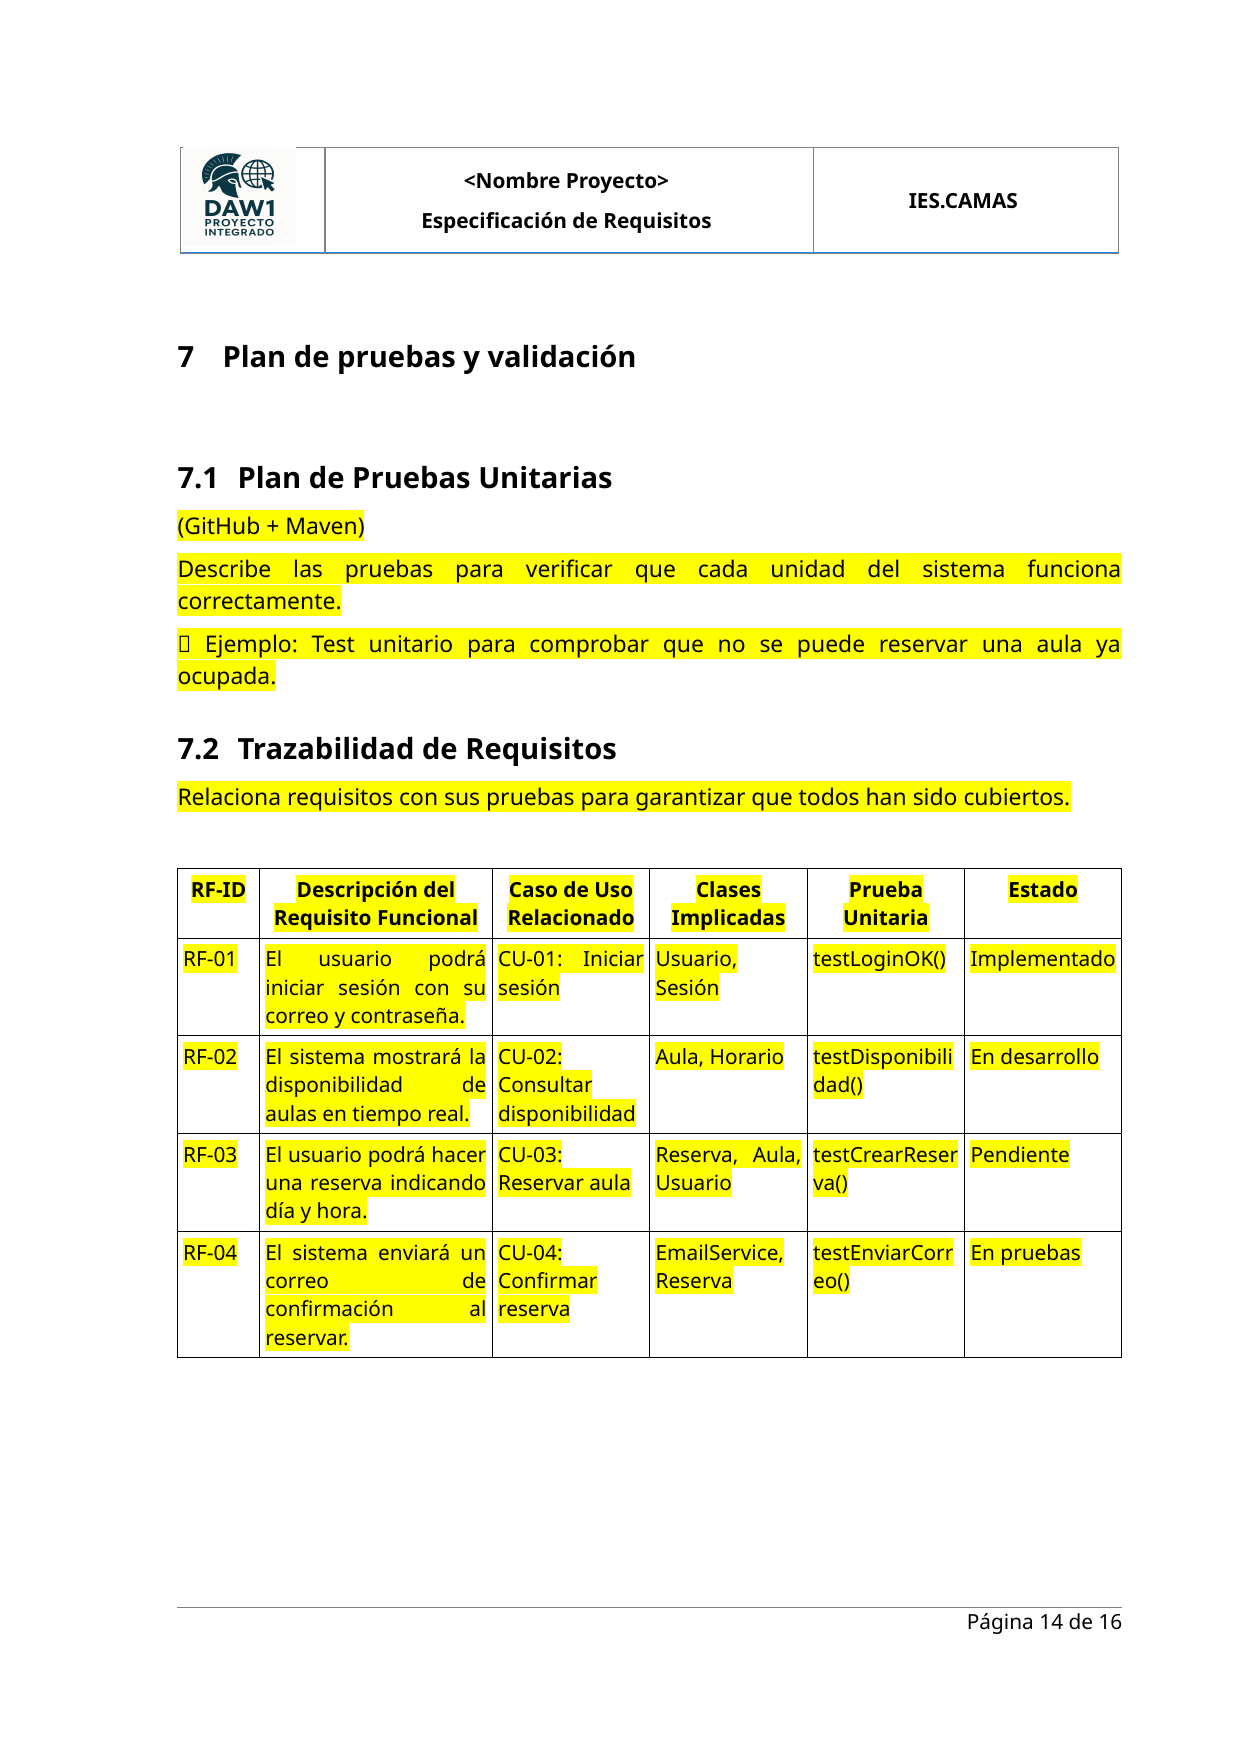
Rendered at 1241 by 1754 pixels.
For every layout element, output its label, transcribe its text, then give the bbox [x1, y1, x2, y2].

table_header Clases Implicadas [650, 869, 807, 937]
picture [183, 147, 296, 246]
table_cell testEnviarCorreo() [808, 1232, 964, 1357]
table_header Descripción del Requisito Funcional [260, 869, 492, 937]
table_cell Reserva, Aula, Usuario [650, 1134, 807, 1231]
table_cell testLoginOK() [808, 939, 964, 1035]
table_cell En pruebas [965, 1232, 1121, 1357]
table_cell Usuario, Sesión [650, 939, 807, 1035]
table_cell CU-02: Consultar disponibilidad [493, 1036, 649, 1133]
table_cell RF-03 [178, 1134, 259, 1231]
table_cell El sistema mostrará la disponibilidad de aulas en tiempo real. [260, 1036, 492, 1133]
table_header RF-ID [178, 869, 259, 937]
table_cell El usuario podrá iniciar sesión con su correo y contraseña. [260, 939, 492, 1035]
subtitle Trazabilidad de Requisitos [177, 728, 1122, 768]
table_cell El sistema enviará un correo de confirmación al reservar. [260, 1232, 492, 1357]
table_header Estado [965, 869, 1121, 937]
table_cell Aula, Horario [650, 1036, 807, 1133]
table_cell El usuario podrá hacer una reserva indicando día y hora. [260, 1134, 492, 1231]
text Describe las pruebas para verificar que cada unidad del sistema funciona correctamente. [177, 553, 1122, 616]
table_cell testDisponibilidad() [808, 1036, 964, 1133]
table_cell CU-01: Iniciar sesión [493, 939, 649, 1035]
table_header Prueba Unitaria [808, 869, 964, 937]
table_cell CU-04: Confirmar reserva [493, 1232, 649, 1357]
table_cell RF-04 [178, 1232, 259, 1357]
table_cell RF-01 [178, 939, 259, 1035]
subtitle Plan de Pruebas Unitarias [177, 457, 1122, 497]
text (GitHub + Maven) [177, 509, 1122, 541]
text Relaciona requisitos con sus pruebas para garantizar que todos han sido cubiertos. [177, 781, 1122, 812]
table_cell En desarrollo [965, 1036, 1121, 1133]
subtitle Plan de pruebas y validación [177, 336, 1122, 376]
table_cell Implementado [965, 939, 1121, 1035]
table_cell RF-02 [178, 1036, 259, 1133]
table_header Caso de Uso Relacionado [493, 869, 649, 937]
table_cell CU-03: Reservar aula [493, 1134, 649, 1231]
table_cell Pendiente [965, 1134, 1121, 1231]
table_cell EmailService, Reserva [650, 1232, 807, 1357]
text 🔹 Ejemplo: Test unitario para comprobar que no se puede reservar una aula ya ocupada. [177, 628, 1122, 691]
table_cell testCrearReserva() [808, 1134, 964, 1231]
